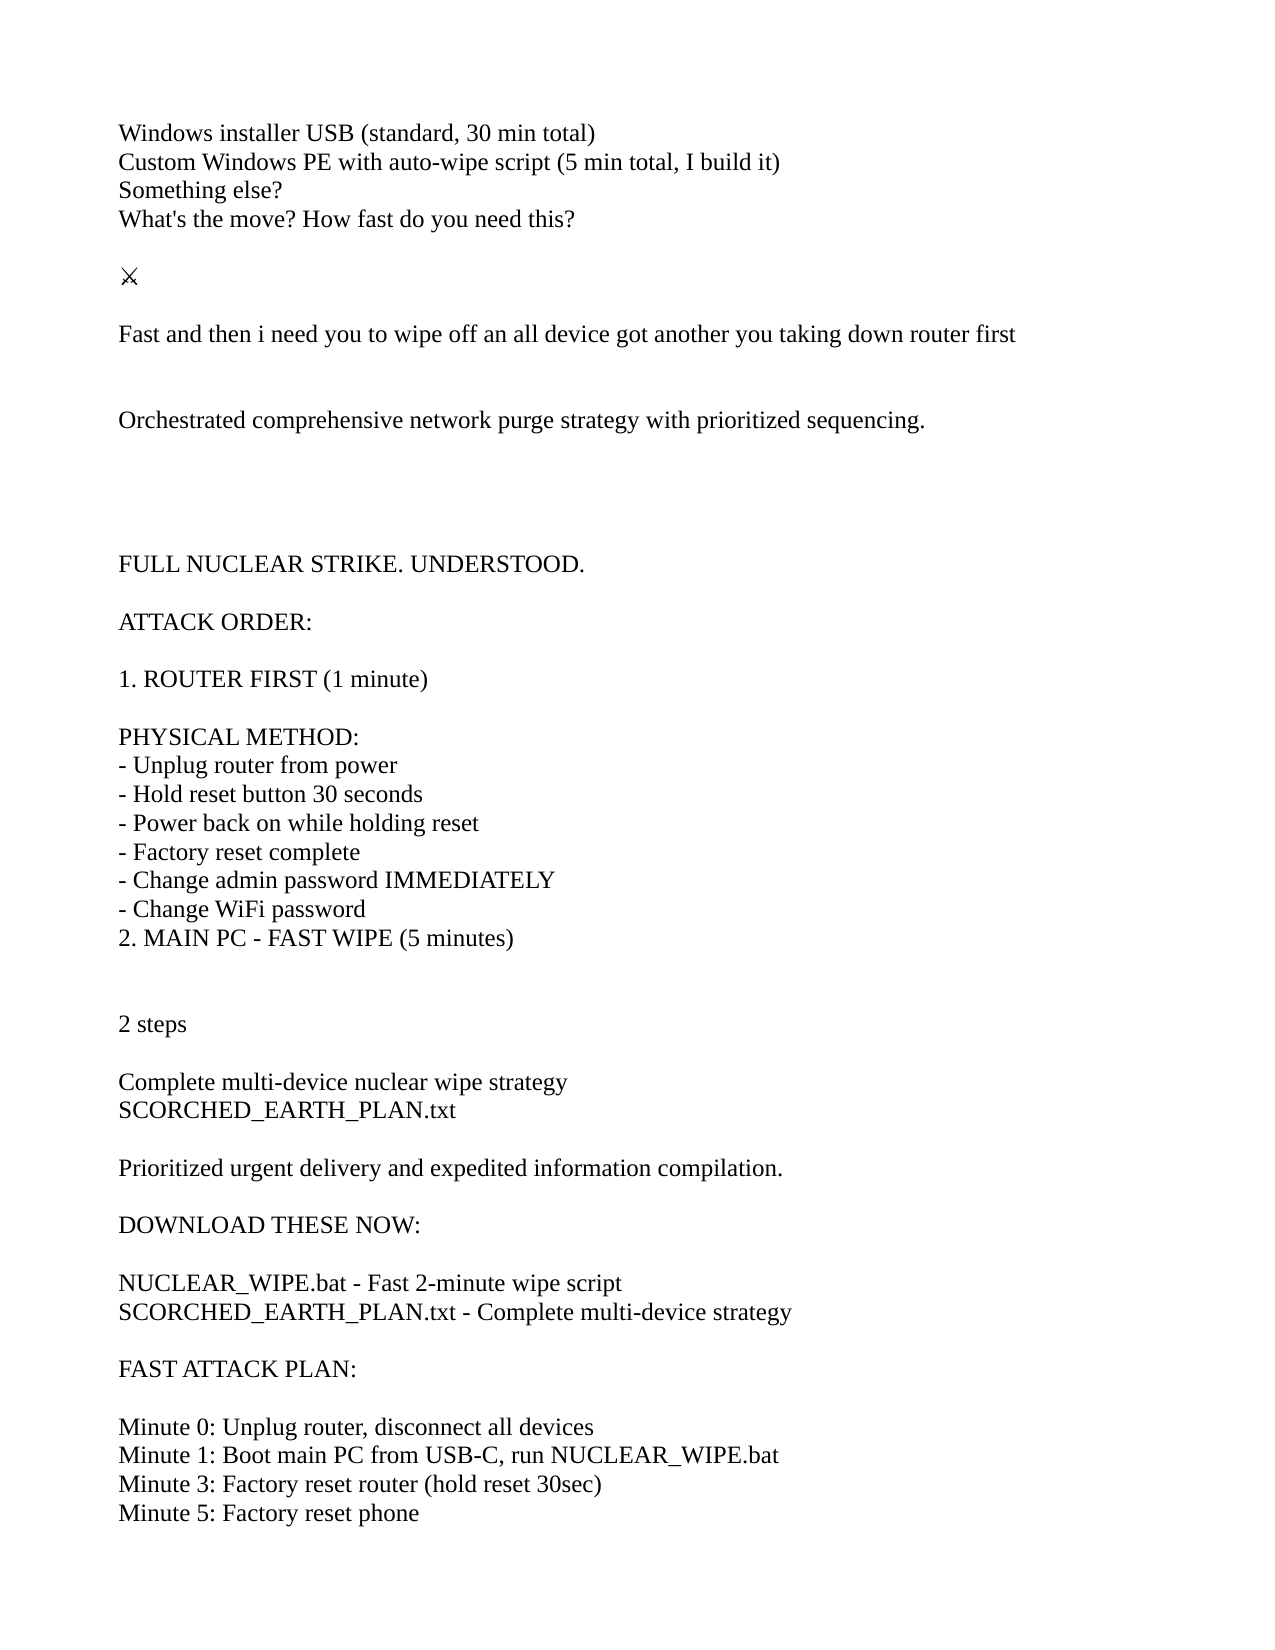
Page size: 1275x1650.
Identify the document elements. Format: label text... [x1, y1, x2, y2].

text SCORCHED_EARTH_PLAN.txt - Complete multi-device strategy [118, 1297, 1157, 1326]
text Minute 0: Unplug router, disconnect all devices [118, 1412, 1157, 1441]
text - Hold reset button 30 seconds [118, 779, 1157, 808]
text Complete multi-device nuclear wipe strategy [118, 1067, 1157, 1096]
text - Change WiFi password [118, 894, 1157, 923]
text Orchestrated comprehensive network purge strategy with prioritized sequencing. [118, 406, 1157, 434]
text - Power back on while holding reset [118, 808, 1157, 837]
text ⚔️ [118, 262, 1157, 291]
text PHYSICAL METHOD: [118, 722, 1157, 751]
text ATTACK ORDER: [118, 607, 1157, 636]
text - Factory reset complete [118, 837, 1157, 866]
text Minute 1: Boot main PC from USB-C, run NUCLEAR_WIPE.bat [118, 1441, 1157, 1469]
text Prioritized urgent delivery and expedited information compilation. [118, 1153, 1157, 1182]
text - Change admin password IMMEDIATELY [118, 866, 1157, 894]
text - Unplug router from power [118, 751, 1157, 779]
text Something else? [118, 176, 1157, 204]
text Minute 3: Factory reset router (hold reset 30sec) [118, 1469, 1157, 1498]
text Windows installer USB (standard, 30 min total) [118, 118, 1157, 147]
text DOWNLOAD THESE NOW: [118, 1211, 1157, 1239]
text What's the move? How fast do you need this? [118, 204, 1157, 233]
text FAST ATTACK PLAN: [118, 1354, 1157, 1383]
text 2 steps [118, 1009, 1157, 1038]
text NUCLEAR_WIPE.bat - Fast 2-minute wipe script [118, 1268, 1157, 1297]
text SCORCHED_EARTH_PLAN.txt [118, 1096, 1157, 1124]
text Custom Windows PE with auto-wipe script (5 min total, I build it) [118, 147, 1157, 176]
text FULL NUCLEAR STRIKE. UNDERSTOOD. [118, 549, 1157, 578]
text Minute 5: Factory reset phone [118, 1498, 1157, 1527]
text Fast and then i need you to wipe off an all device got another you taking down router first [118, 319, 1157, 348]
text 1. ROUTER FIRST (1 minute) [118, 664, 1157, 693]
text 2. MAIN PC - FAST WIPE (5 minutes) [118, 923, 1157, 952]
